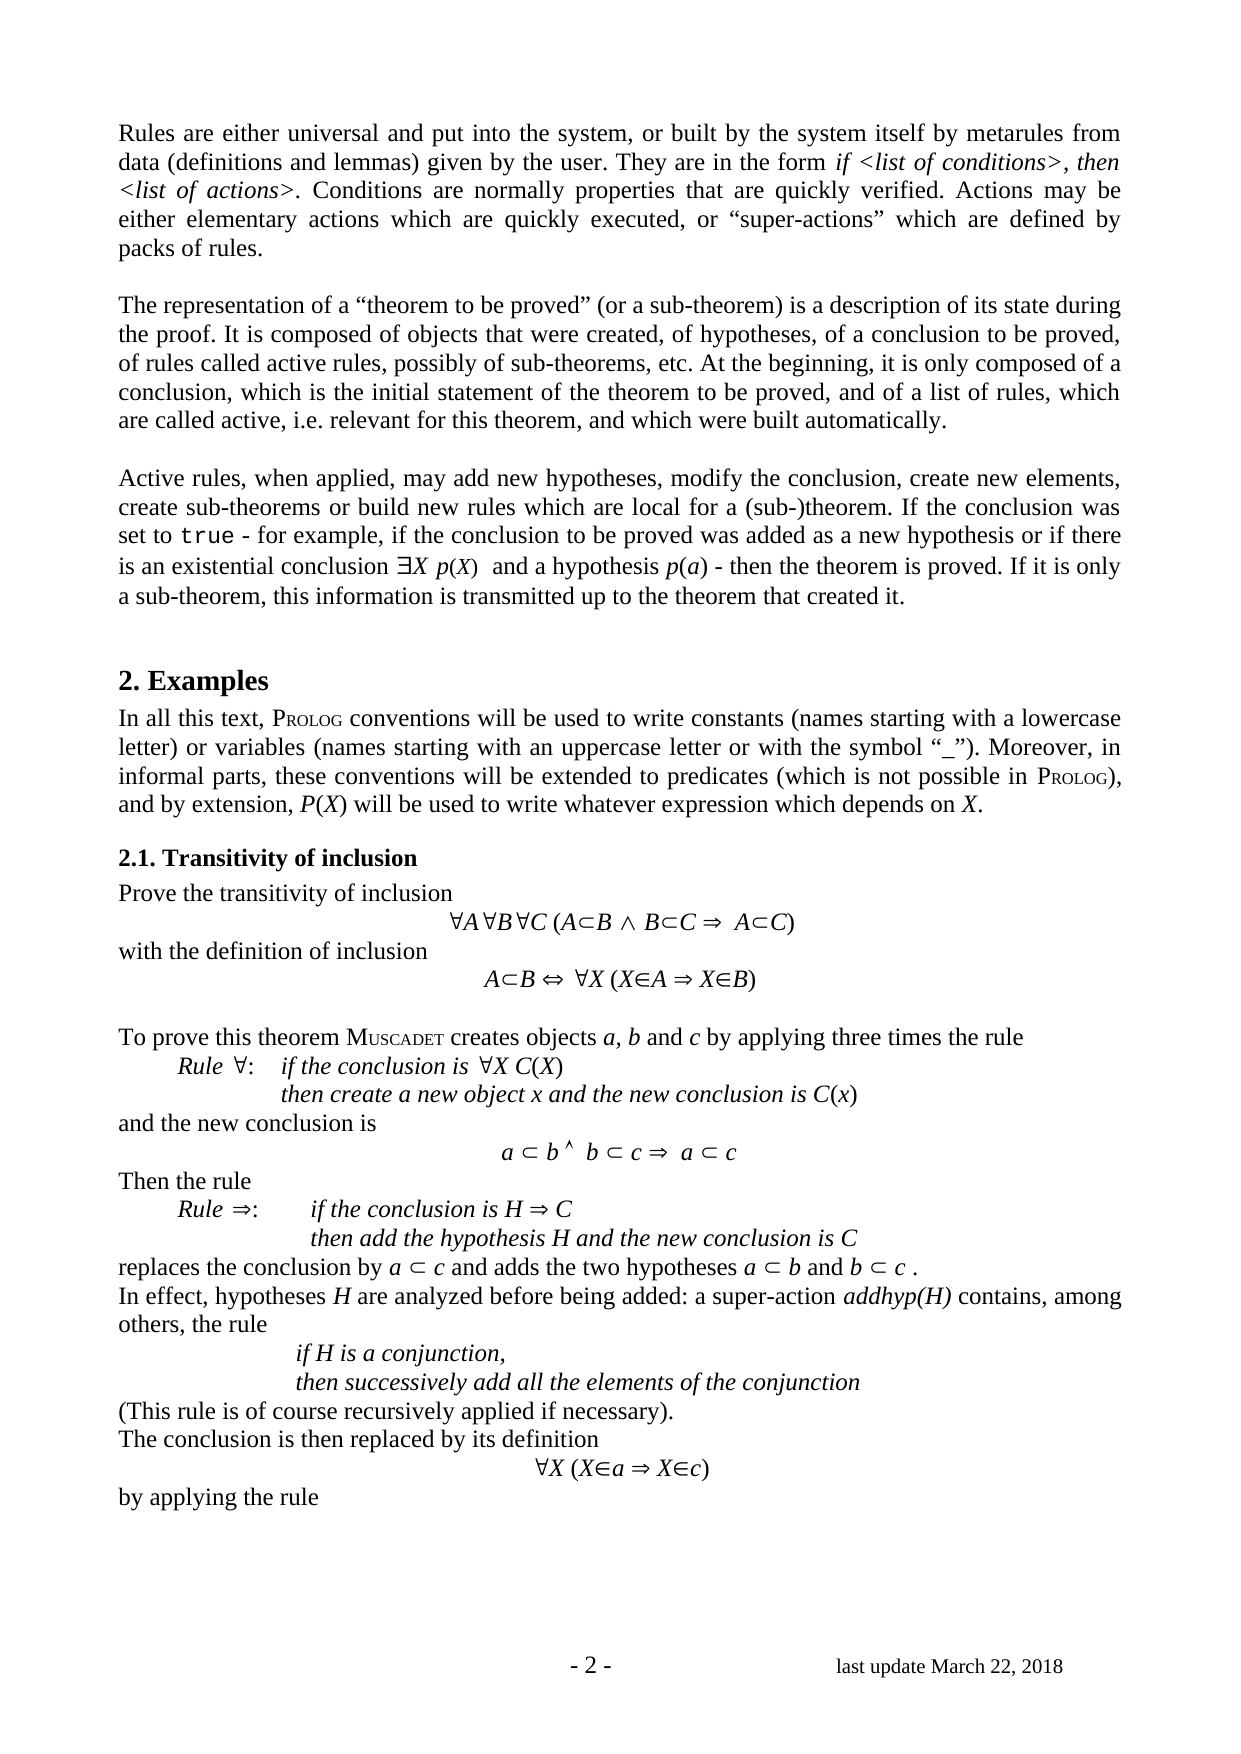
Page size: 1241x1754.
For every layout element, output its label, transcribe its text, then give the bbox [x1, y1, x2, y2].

text if H is a conjunction, [118, 1338, 1122, 1367]
text Prove the transitivity of inclusion [118, 878, 1122, 907]
text a  b  b  c  a  c [118, 1137, 1122, 1166]
text AB  X (XA  XB) [118, 964, 1122, 993]
text Active rules, when applied, may add new hypotheses, modify the conclusion, create new elements, create sub-theorems or build new rules which are local for a (sub-)theorem. If the conclusion was set to true - for example, if the conclusion to be proved was added as a new hypothesis or if there is an existential conclusion X p(X) and a hypothesis p(a) - then the theorem is proved. If it is only a sub-theorem, this information is transmitted up to the theorem that created it. [118, 463, 1122, 610]
subtitle 2.1. Transitivity of inclusion [118, 843, 1122, 872]
text The conclusion is then replaced by its definition [118, 1424, 1122, 1453]
text with the definition of inclusion [118, 936, 1122, 964]
text X (Xa  Xc) [118, 1453, 1122, 1482]
text and the new conclusion is [118, 1108, 1122, 1137]
subtitle 2. Examples [118, 663, 1122, 697]
text To prove this theorem Muscadet creates objects a, b and c by applying three times the rule [118, 1022, 1122, 1051]
text The representation of a “theorem to be proved” (or a sub-theorem) is a description of its state during the proof. It is composed of objects that were created, of hypotheses, of a conclusion to be proved, of rules called active rules, possibly of sub-theorems, etc. At the beginning, it is only composed of a conclusion, which is the initial statement of the theorem to be proved, and of a list of rules, which are called active, i.e. relevant for this theorem, and which were built automatically. [118, 291, 1122, 434]
text In all this text, Prolog conventions will be used to write constants (names starting with a lowercase letter) or variables (names starting with an uppercase letter or with the symbol “_”). Moreover, in informal parts, these conventions will be extended to predicates (which is not possible in Prolog), and by extension, P(X) will be used to write whatever expression which depends on X. [118, 703, 1122, 818]
text replaces the conclusion by a  c and adds the two hypotheses a  b and b  c . [118, 1252, 1122, 1281]
text Rule : if the conclusion is H  C [177, 1194, 1122, 1223]
text Rule : if the conclusion is X C(X) [177, 1051, 1122, 1079]
text then add the hypothesis H and the new conclusion is C [177, 1223, 1122, 1252]
text ABC (AB ∧ BC  AC) [118, 907, 1122, 936]
text In effect, hypotheses H are analyzed before being added: a super-action addhyp(H) contains, among others, the rule [118, 1281, 1122, 1338]
text (This rule is of course recursively applied if necessary). [118, 1396, 1122, 1424]
text Rules are either universal and put into the system, or built by the system itself by metarules from data (definitions and lemmas) given by the user. They are in the form if <list of conditions>, then <list of actions>. Conditions are normally properties that are quickly verified. Actions may be either elementary actions which are quickly executed, or “super-actions” which are defined by packs of rules. [118, 118, 1122, 262]
text then create a new object x and the new conclusion is C(x) [177, 1079, 1122, 1108]
text Then the rule [118, 1166, 1122, 1194]
text by applying the rule [118, 1482, 1122, 1511]
text then successively add all the elements of the conjunction [118, 1367, 1122, 1396]
